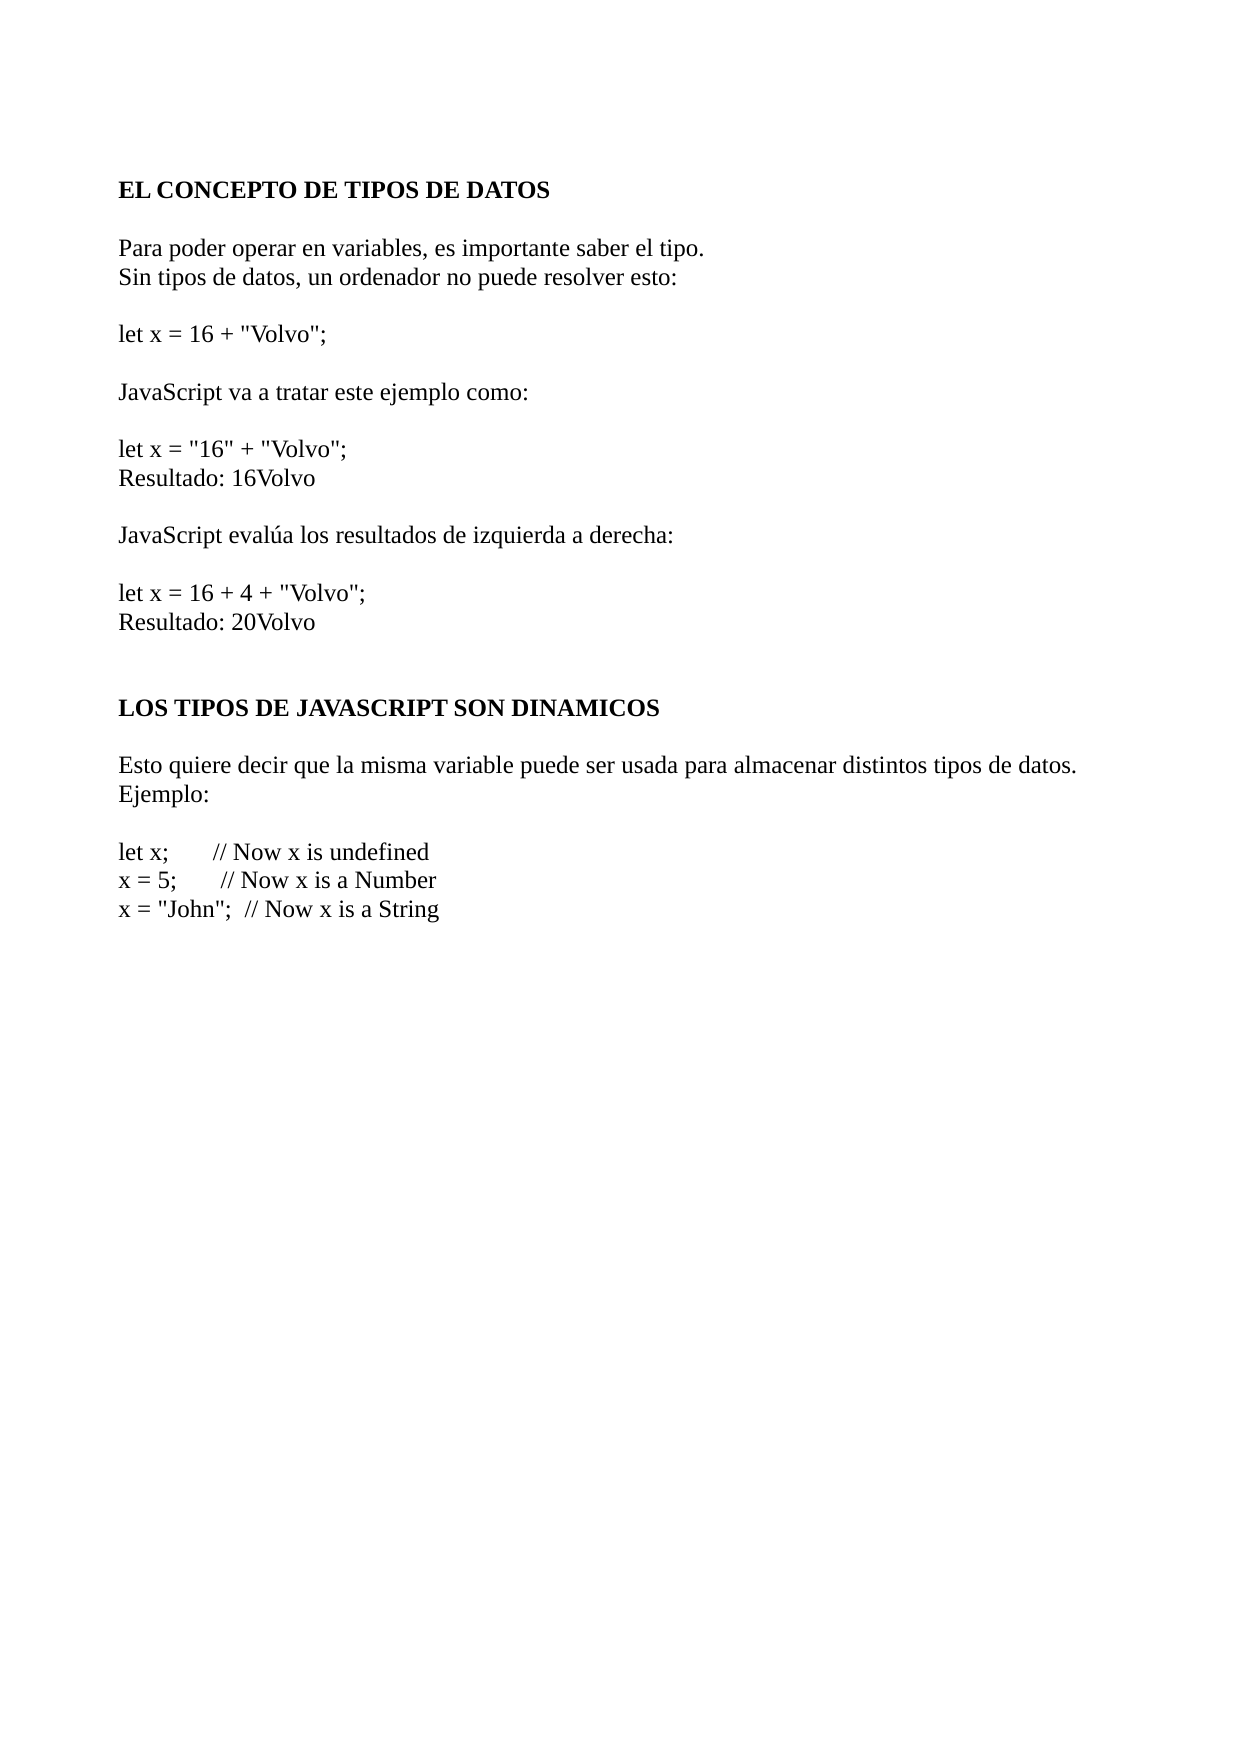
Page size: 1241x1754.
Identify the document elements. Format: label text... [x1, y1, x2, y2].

text EL CONCEPTO DE TIPOS DE DATOS [118, 176, 1122, 204]
text Para poder operar en variables, es importante saber el tipo. Sin tipos de datos, un ordenador no puede resolver esto: [118, 233, 1122, 291]
text JavaScript evalúa los resultados de izquierda a derecha: [118, 521, 1122, 549]
text let x; // Now x is undefined x = 5; // Now x is a Number x = "John"; // Now x is a String [118, 837, 1122, 981]
text let x = 16 + 4 + "Volvo"; Resultado: 20Volvo [118, 578, 1122, 636]
text LOS TIPOS DE JAVASCRIPT SON DINAMICOS [118, 693, 1122, 722]
text Esto quiere decir que la misma variable puede ser usada para almacenar distintos tipos de datos. [118, 751, 1122, 779]
text let x = 16 + "Volvo"; JavaScript va a tratar este ejemplo como: let x = "16" + "Volvo"; Resultado: 16Volvo [118, 319, 1122, 492]
text Ejemplo: [118, 779, 1122, 808]
